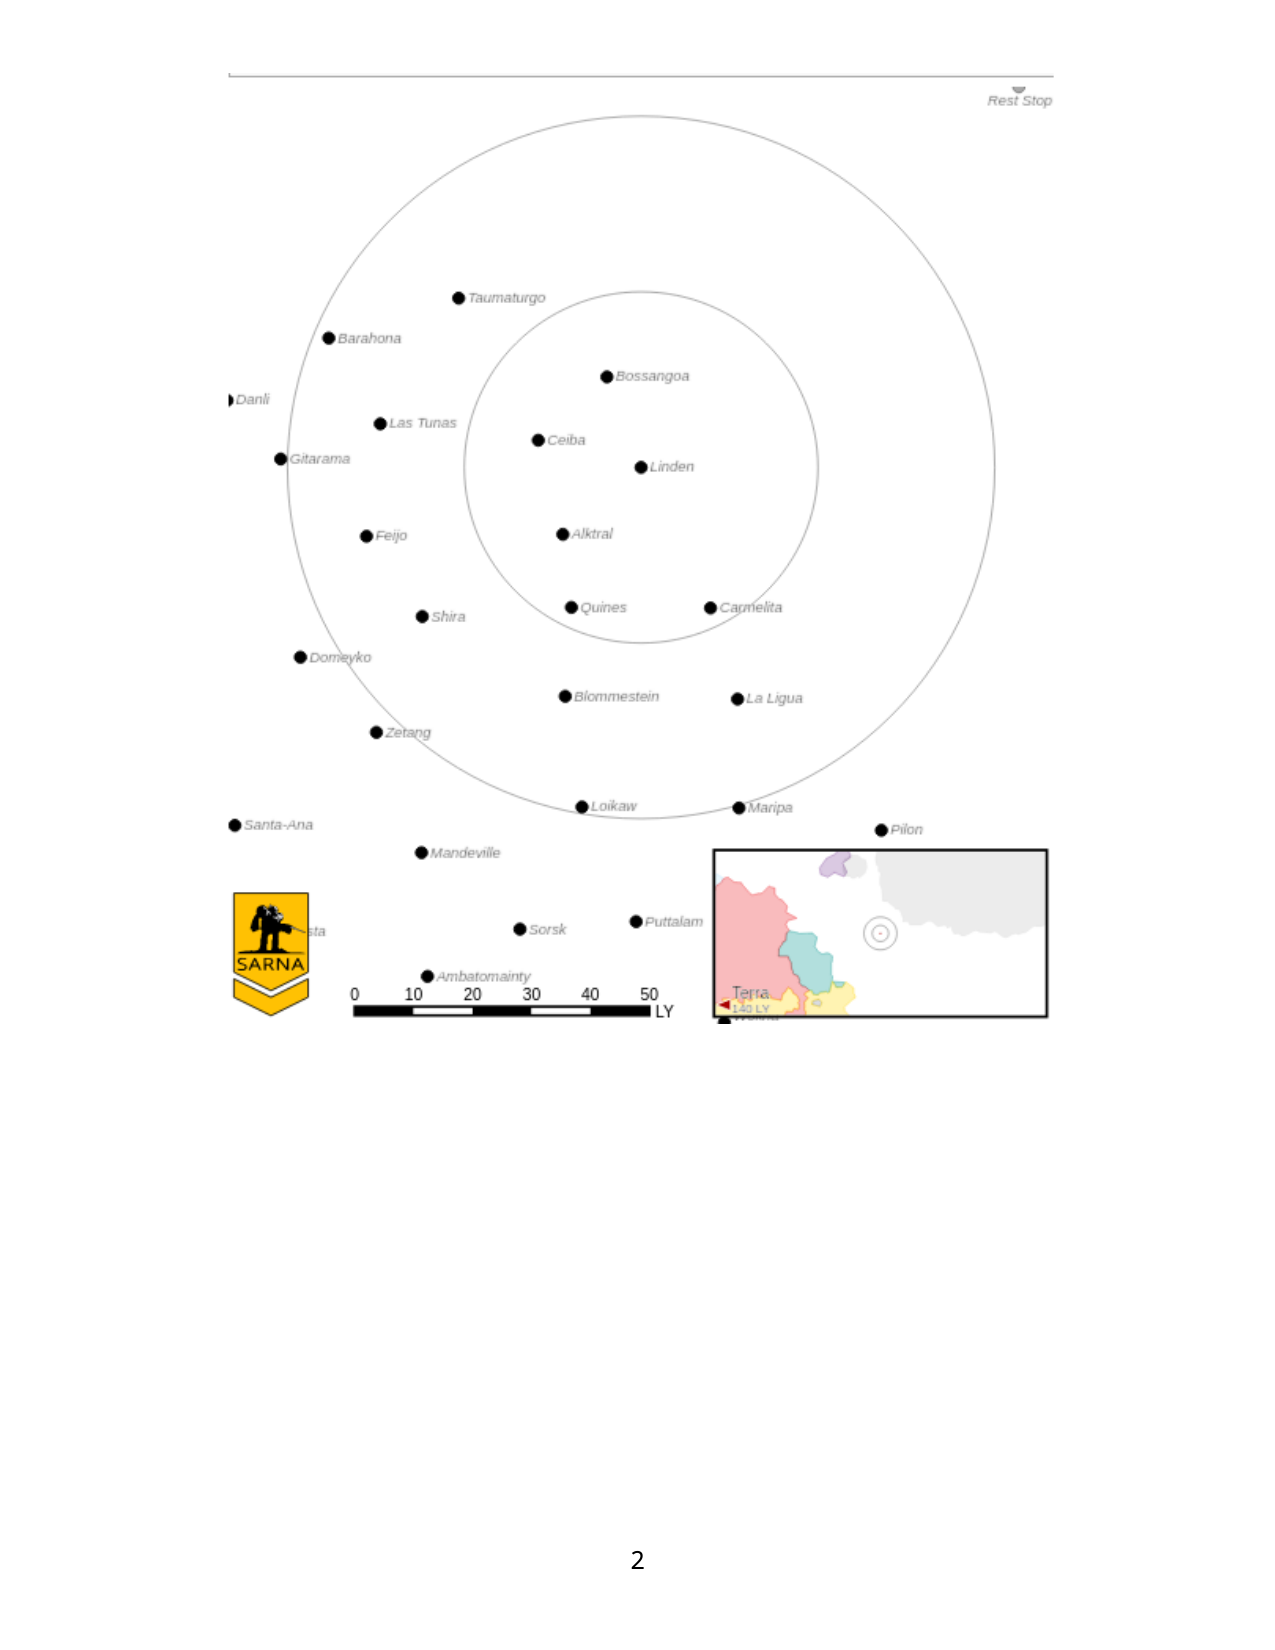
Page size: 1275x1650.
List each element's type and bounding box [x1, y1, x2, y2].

picture [221, 73, 1054, 1024]
